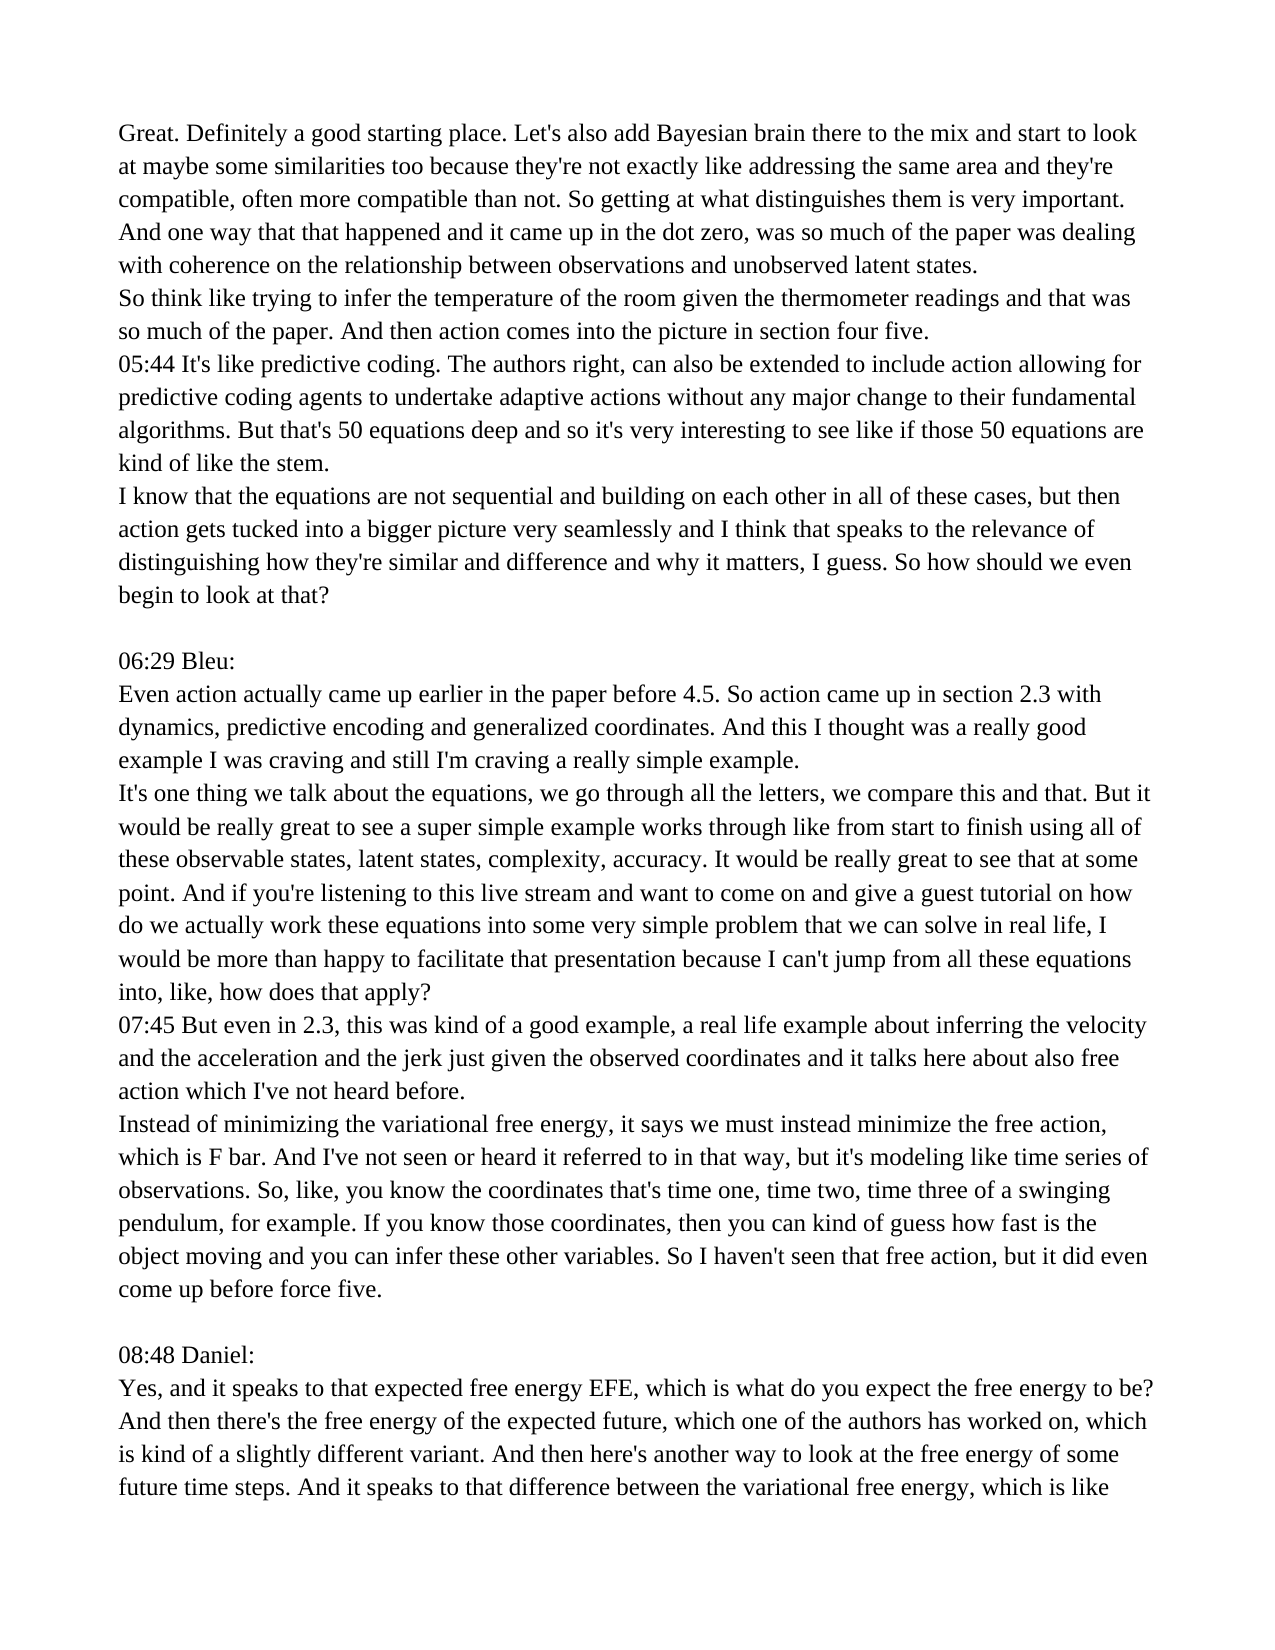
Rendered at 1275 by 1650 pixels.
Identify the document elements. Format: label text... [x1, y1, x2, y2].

text 05:44 It's like predictive coding. The authors right, can also be extended to include action allowing for predictive coding agents to undertake adaptive actions without any major change to their fundamental algorithms. But that's 50 equations deep and so it's very interesting to see like if those 50 equations are kind of like the stem. [118, 349, 1157, 477]
text Even action actually came up earlier in the paper before 4.5. So action came up in section 2.3 with dynamics, predictive encoding and generalized coordinates. And this I thought was a really good example I was craving and still I'm craving a really simple example. [118, 679, 1157, 774]
text Great. Definitely a good starting place. Let's also add Bayesian brain there to the mix and start to look at maybe some similarities too because they're not exactly like addressing the same area and they're compatible, often more compatible than not. So getting at what distinguishes them is very important. And one way that that happened and it came up in the dot zero, was so much of the paper was dealing with coherence on the relationship between observations and unobserved latent states. [118, 118, 1157, 279]
text Yes, and it speaks to that expected free energy EFE, which is what do you expect the free energy to be? And then there's the free energy of the expected future, which one of the authors has worked on, which is kind of a slightly different variant. And then here's another way to look at the free energy of some future time steps. And it speaks to that difference between the variational free energy, which is like [118, 1373, 1157, 1501]
text It's one thing we talk about the equations, we go through all the letters, we compare this and that. But it would be really great to see a super simple example works through like from start to finish using all of these observable states, latent states, complexity, accuracy. It would be really great to see that at some point. And if you're listening to this live stream and want to come on and give a guest tutorial on how do we actually work these equations into some very simple problem that we can solve in real life, I would be more than happy to facilitate that presentation because I can't jump from all these equations into, like, how does that apply? [118, 778, 1157, 1005]
text 08:48 Daniel: [118, 1340, 1157, 1369]
text 07:45 But even in 2.3, this was kind of a good example, a real life example about inferring the velocity and the acceleration and the jerk just given the observed coordinates and it talks here about also free action which I've not heard before. [118, 1010, 1157, 1104]
text So think like trying to infer the temperature of the room given the thermometer readings and that was so much of the paper. And then action comes into the picture in section four five. [118, 283, 1157, 345]
text Instead of minimizing the variational free energy, it says we must instead minimize the free action, which is F bar. And I've not seen or heard it referred to in that way, but it's modeling like time series of observations. So, like, you know the coordinates that's time one, time two, time three of a swinging pendulum, for example. If you know those coordinates, then you can kind of guess how fast is the object moving and you can infer these other variables. So I haven't seen that free action, but it did even come up before force five. [118, 1109, 1157, 1303]
text I know that the equations are not sequential and building on each other in all of these cases, but then action gets tucked into a bigger picture very seamlessly and I think that speaks to the relevance of distinguishing how they're similar and difference and why it matters, I guess. So how should we even begin to look at that? [118, 481, 1157, 609]
text 06:29 Bleu: [118, 646, 1157, 675]
